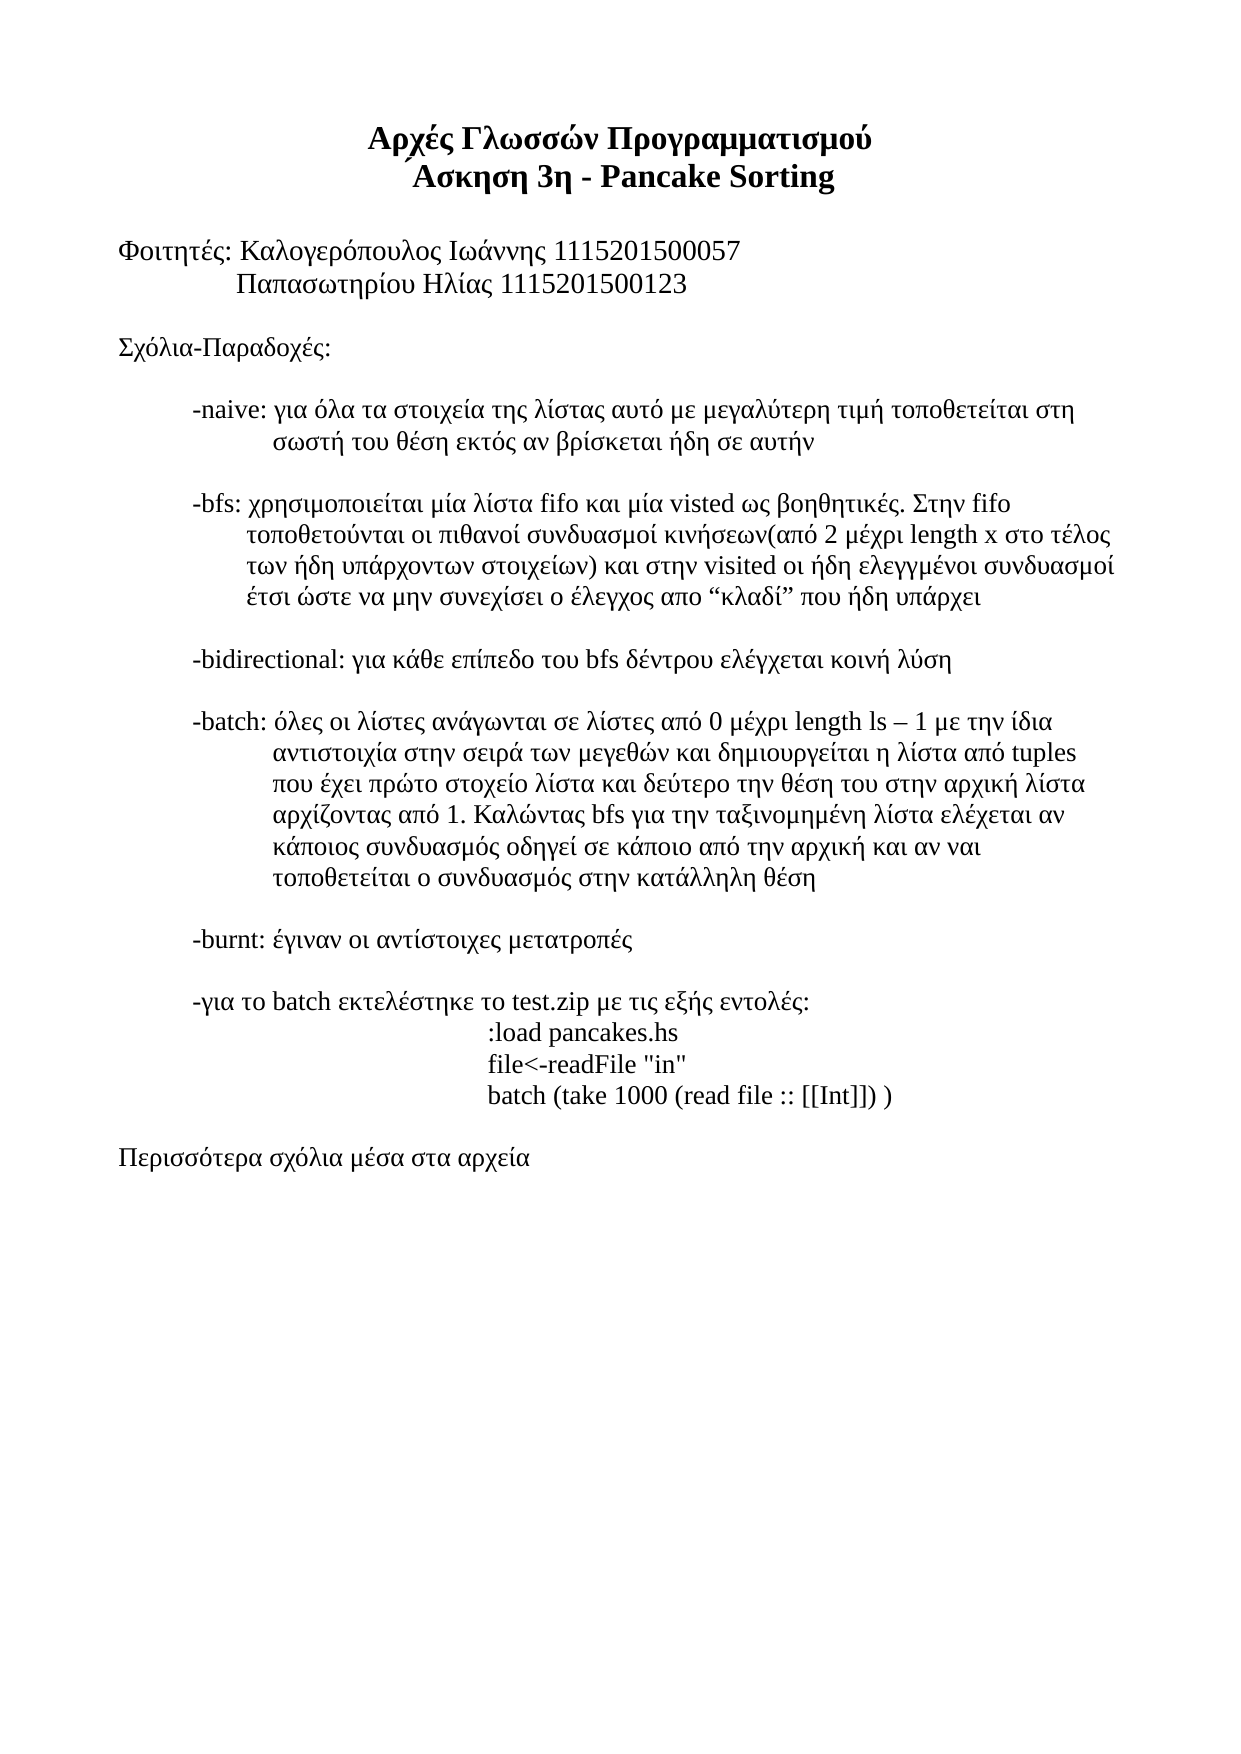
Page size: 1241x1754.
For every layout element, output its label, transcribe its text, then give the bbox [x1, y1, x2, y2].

text file<-readFile "in" [118, 1048, 1122, 1079]
text Παπασωτηρίου Ηλίας 1115201500123 [118, 267, 1122, 300]
text ́Ασκηση 3η - Pancake Sorting [118, 156, 1122, 195]
text -burnt: έγιναν οι αντίστοιχες μετατροπές [118, 923, 1122, 954]
text -για το batch εκτελέστηκε το test.zip με τις εξής εντολές: [118, 985, 1122, 1017]
text -batch: όλες οι λίστες ανάγωνται σε λίστες από 0 μέχρι length ls – 1 με την ίδια αντιστοιχία στην σειρά των μεγεθών και δημιουργείται η λίστα από tuples που έχει πρώτο στοχείο λίστα και δεύτερο την θέση του στην αρχική λίστα αρχίζοντας από 1. Καλώντας bfs για την ταξινομημένη λίστα ελέχεται αν κάποιος συνδυασμός οδηγεί σε κάποιο από την αρχική και αν ναι τοποθετείται ο συνδυασμός στην κατάλληλη θέση [118, 705, 1122, 892]
text batch (take 1000 (read file :: [[Int]]) ) [118, 1079, 1122, 1110]
text Αρχές Γλωσσών Προγραμματισμού [118, 118, 1122, 156]
text :load pancakes.hs [118, 1017, 1122, 1048]
text Σχόλια-Παραδοχές: [118, 331, 1122, 362]
text -naive: για όλα τα στοιχεία της λίστας αυτό με μεγαλύτερη τιμή τοποθετείται στη σωστή του θέση εκτός αν βρίσκεται ήδη σε αυτήν [118, 394, 1122, 456]
text -bidirectional: για κάθε επίπεδο του bfs δέντρου ελέγχεται κοινή λύση [118, 643, 1122, 674]
text Περισσότερα σχόλια μέσα στα αρχεία [118, 1141, 1122, 1172]
text -bfs: χρησιμοποιείται μία λίστα fifo και μία visted ως βοηθητικές. Στην fifo τοποθετούνται οι πιθανοί συνδυασμοί κινήσεων(από 2 μέχρι length x στο τέλος των ήδη υπάρχοντων στοιχείων) και στην visited οι ήδη ελεγγμένοι συνδυασμοί έτσι ώστε να μην συνεχίσει ο έλεγχος απο “κλαδί” που ήδη υπάρχει [118, 487, 1122, 612]
text Φοιτητές: Καλογερόπουλος Ιωάννης 1115201500057 [118, 233, 1122, 267]
